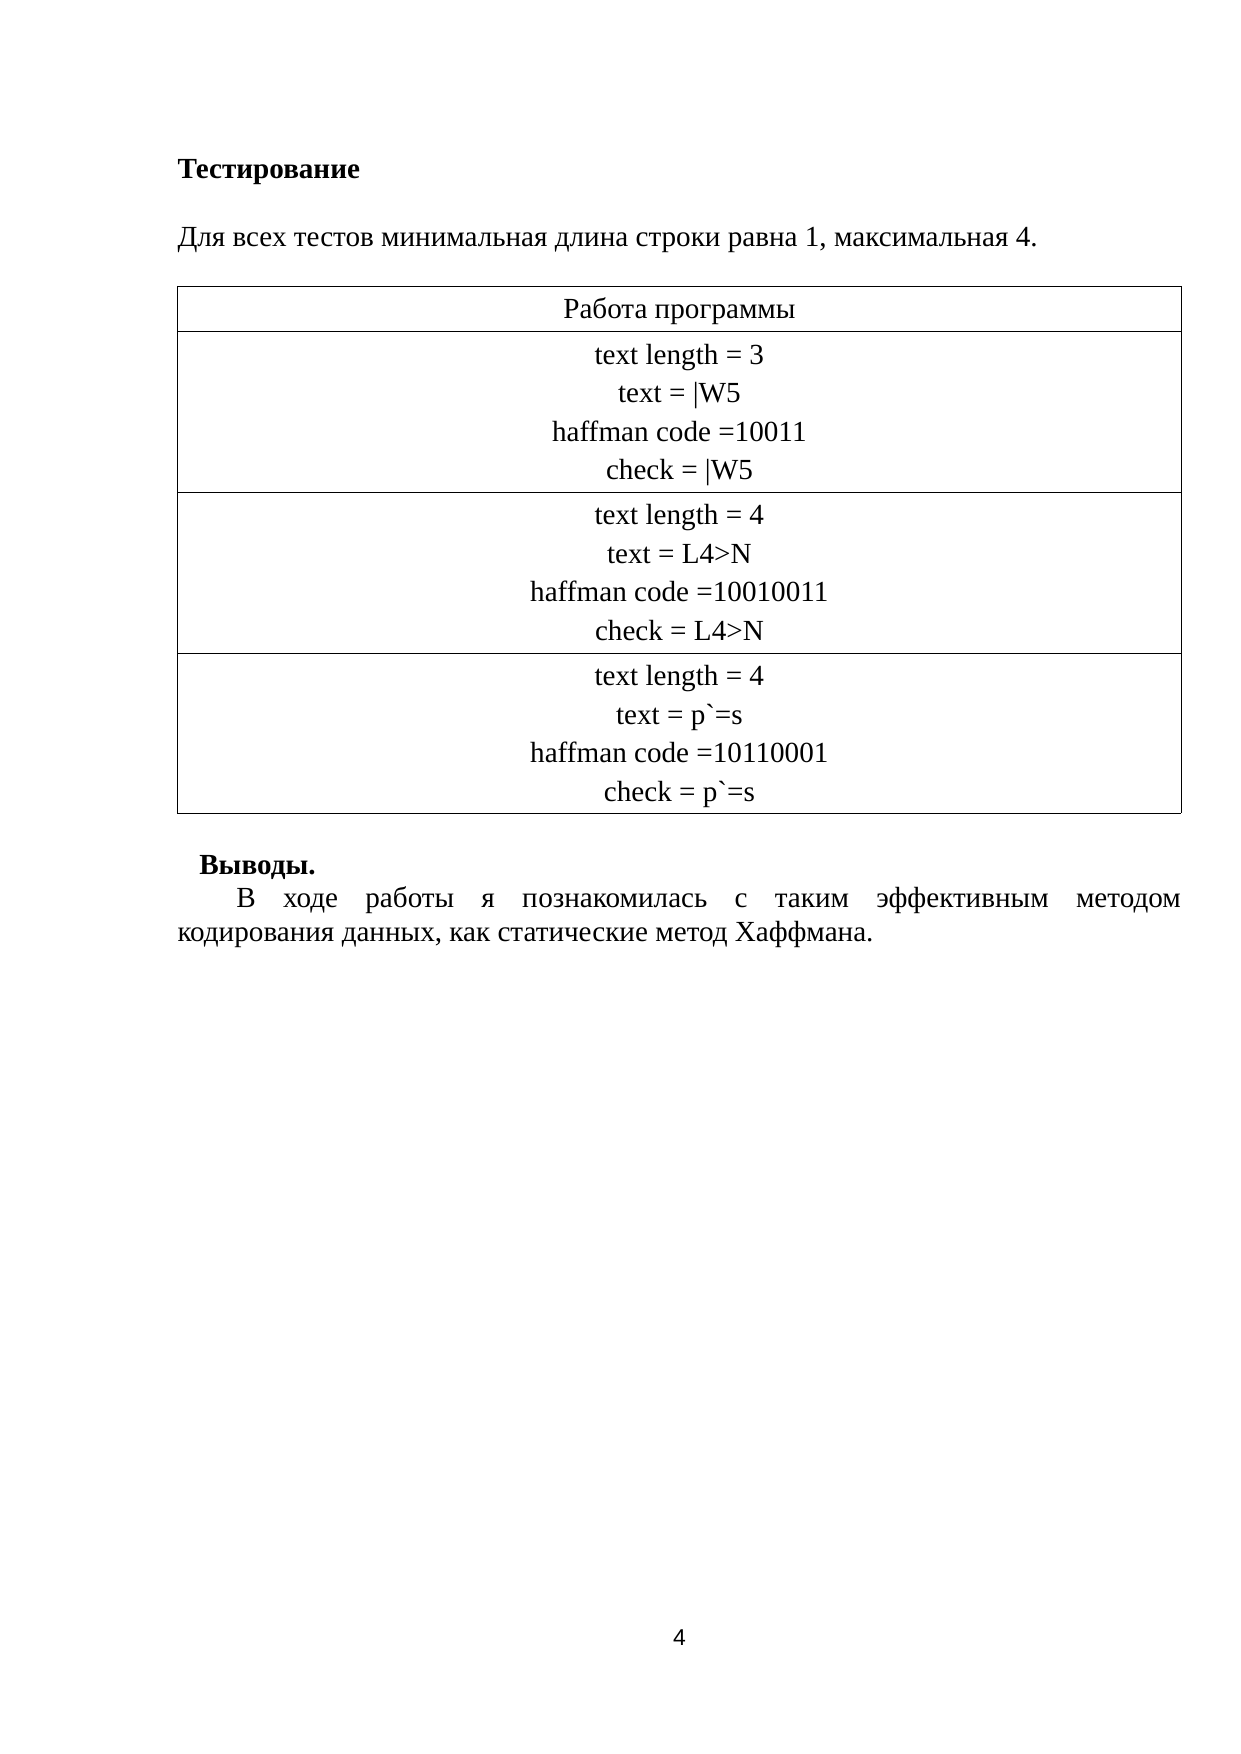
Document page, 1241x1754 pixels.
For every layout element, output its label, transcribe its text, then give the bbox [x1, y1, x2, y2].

text Для всех тестов минимальная длина строки равна 1, максимальная 4. [177, 219, 1181, 252]
table_cell text length = 4 text = L4>N haffman code =10010011 check = L4>N [178, 493, 1181, 652]
table_cell text length = 4 text = p`=s haffman code =10110001 check = p`=s [178, 654, 1181, 813]
text В ходе работы я познакомилась с таким эффективным методом кодирования данных, как статические метод Хаффмана. [177, 880, 1181, 947]
table_header Работа программы [178, 287, 1181, 331]
text Выводы. [177, 847, 1181, 880]
text Тестирование [177, 152, 1181, 185]
table_cell text length = 3 text = |W5 haffman code =10011 check = |W5 [178, 332, 1181, 492]
